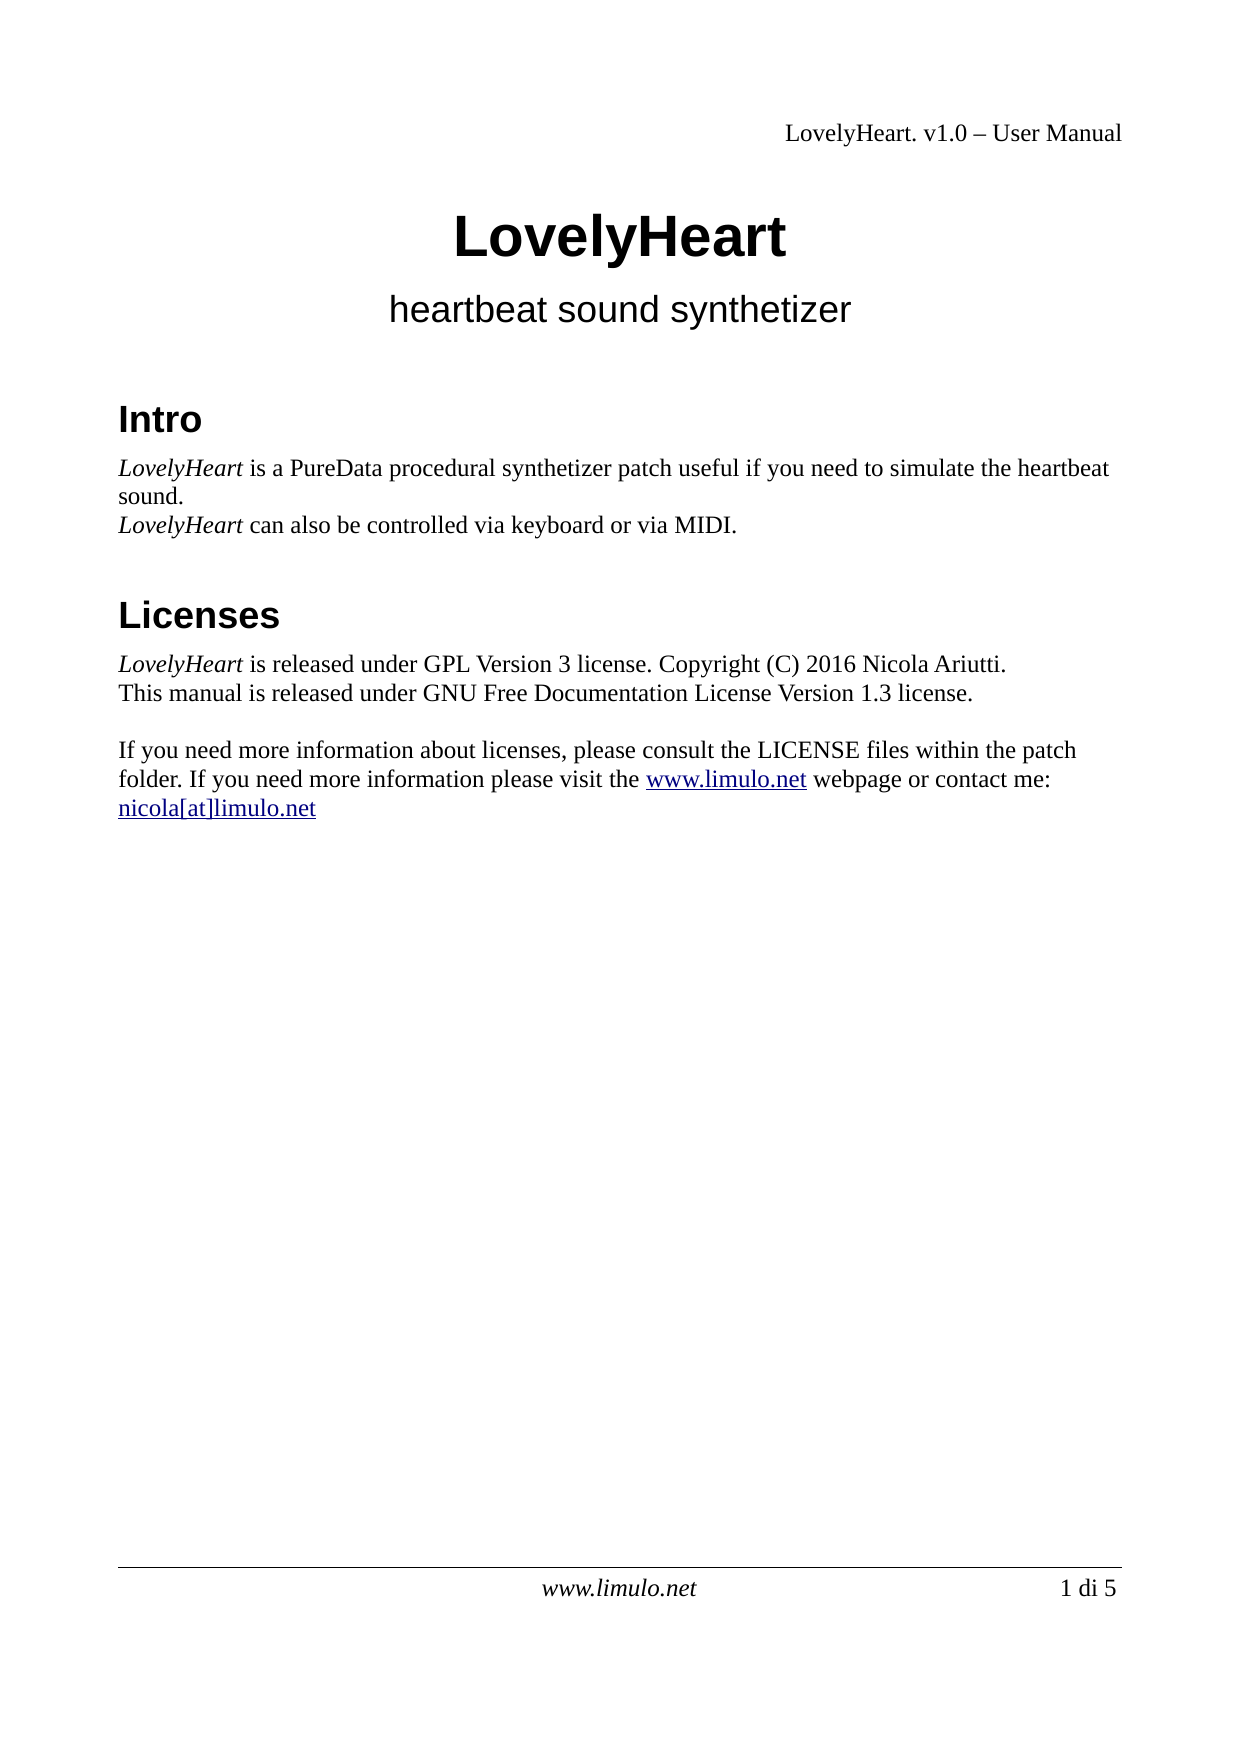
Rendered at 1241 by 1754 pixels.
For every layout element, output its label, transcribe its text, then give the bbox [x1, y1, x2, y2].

text If you need more information about licenses, please consult the LICENSE files within the patch folder. If you need more information please visit the www.limulo.net webpage or contact me: nicola[at]limulo.net [118, 735, 1122, 821]
text This manual is released under GNU Free Documentation License Version 1.3 license. [118, 678, 1122, 706]
text LovelyHeart is a PureData procedural synthetizer patch useful if you need to simulate the heartbeat sound. [118, 453, 1122, 510]
text LovelyHeart can also be controlled via keyboard or via MIDI. [118, 510, 1122, 539]
text LovelyHeart is released under GPL Version 3 license. Copyright (C) 2016 Nicola Ariutti. [118, 649, 1122, 678]
subtitle Intro [118, 397, 1122, 440]
title LovelyHeart [118, 201, 1122, 268]
subtitle Licenses [118, 593, 1122, 636]
subtitle heartbeat sound synthetizer [118, 287, 1122, 330]
